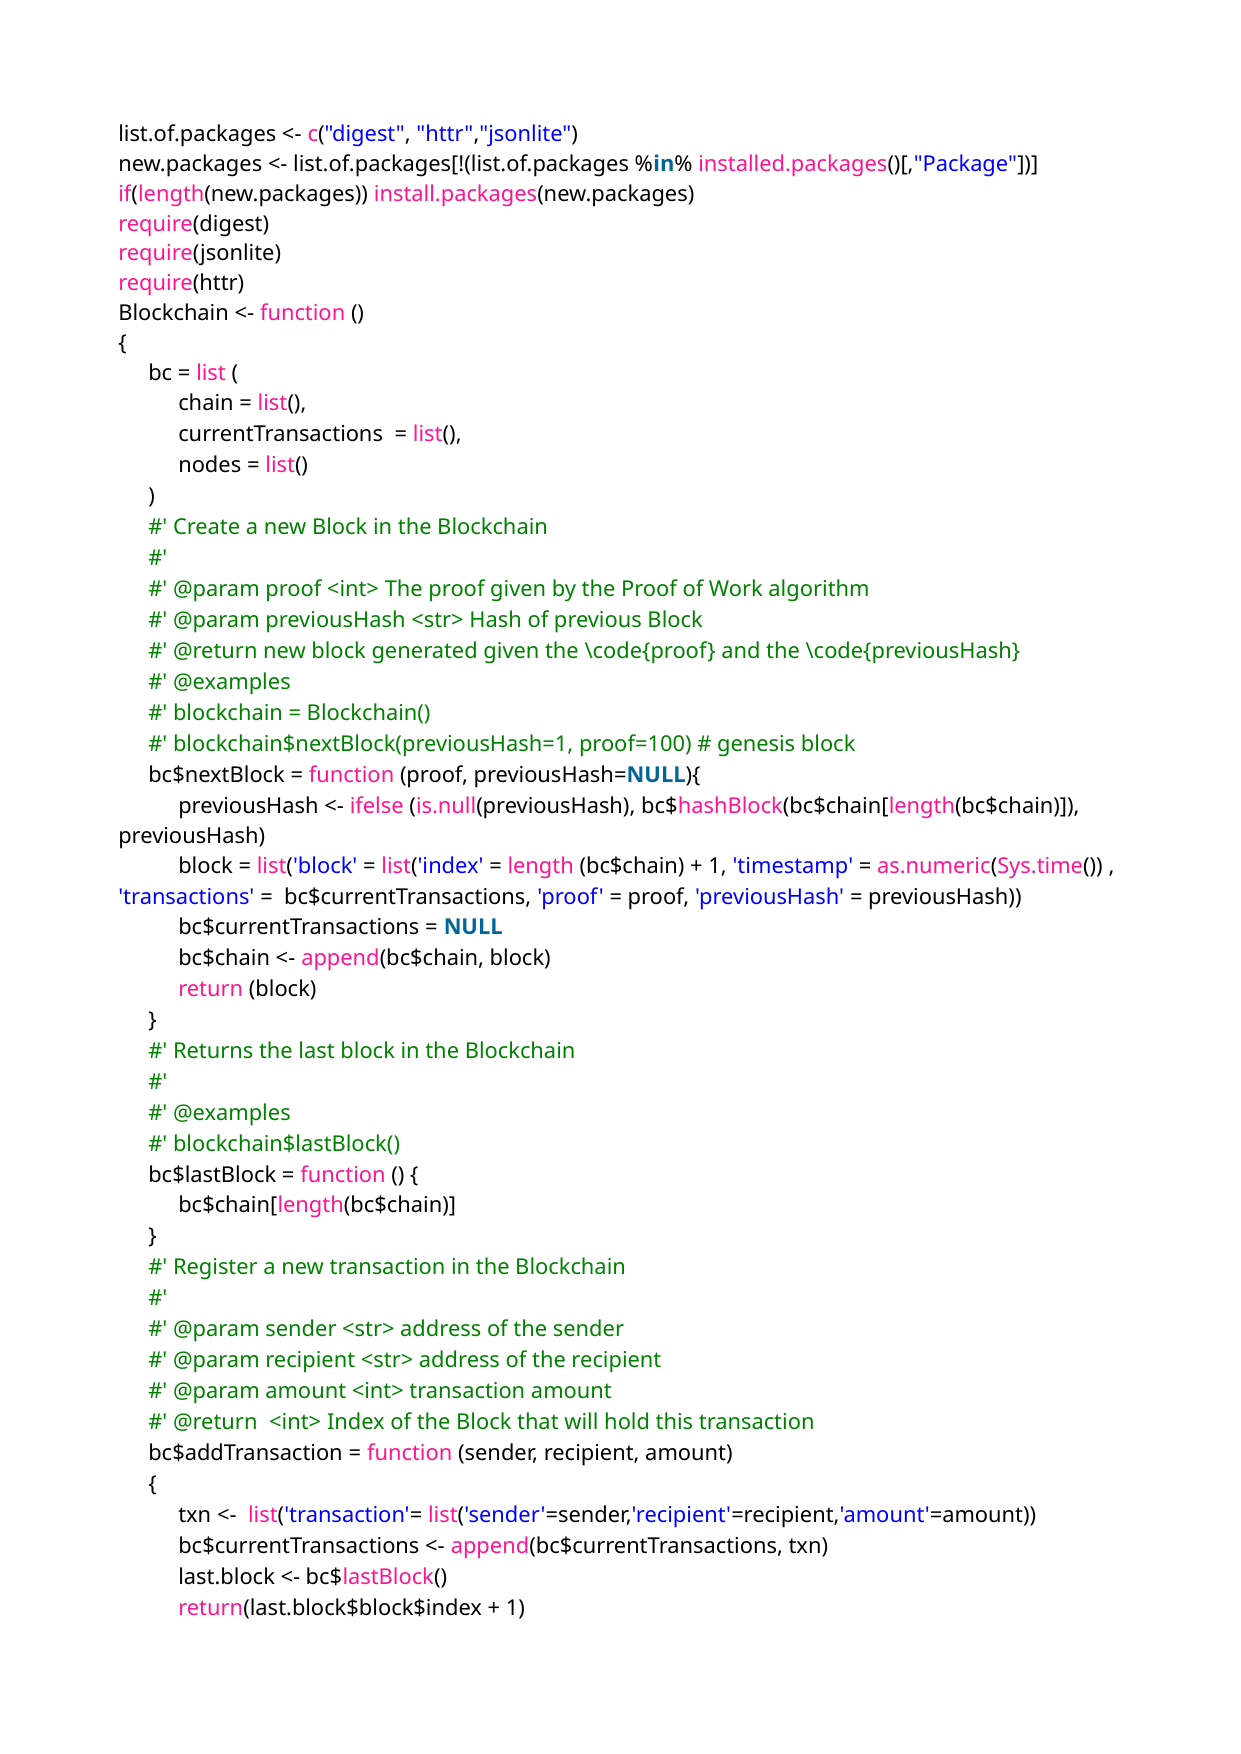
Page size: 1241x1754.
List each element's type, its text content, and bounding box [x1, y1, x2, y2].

text bc$currentTransactions <- append(bc$currentTransactions, txn) [118, 1530, 1122, 1561]
text #' @param proof <int> The proof given by the Proof of Work algorithm [118, 573, 1122, 604]
text return(last.block$block$index + 1) [118, 1592, 1122, 1623]
text #' [118, 1282, 1122, 1313]
text Blockchain <- function () [118, 297, 1122, 327]
text bc$nextBlock = function (proof, previousHash=NULL){ [118, 759, 1122, 789]
text #' blockchain$nextBlock(previousHash=1, proof=100) # genesis block [118, 728, 1122, 759]
text block = list('block' = list('index' = length (bc$chain) + 1, 'timestamp' = as.numeric(Sys.time()) , 'transactions' = bc$currentTransactions, 'proof' = proof, 'previousHash' = previousHash)) [118, 850, 1122, 911]
text #' Register a new transaction in the Blockchain [118, 1251, 1122, 1282]
text #' @examples [118, 666, 1122, 697]
text { [118, 327, 1122, 356]
text #' Returns the last block in the Blockchain [118, 1035, 1122, 1066]
text { [118, 1468, 1122, 1499]
text #' @examples [118, 1097, 1122, 1128]
text require(jsonlite) [118, 237, 1122, 267]
text bc$chain <- append(bc$chain, block) [118, 942, 1122, 973]
text bc = list ( [118, 356, 1122, 387]
text } [118, 1004, 1122, 1035]
text #' blockchain = Blockchain() [118, 697, 1122, 728]
text bc$currentTransactions = NULL [118, 911, 1122, 942]
text #' @return new block generated given the \code{proof} and the \code{previousHash} [118, 635, 1122, 666]
text return (block) [118, 973, 1122, 1004]
text #' @param amount <int> transaction amount [118, 1375, 1122, 1406]
text bc$lastBlock = function () { [118, 1158, 1122, 1189]
text ) [118, 480, 1122, 511]
text chain = list(), [118, 387, 1122, 418]
text if(length(new.packages)) install.packages(new.packages) [118, 178, 1122, 207]
text #' Create a new Block in the Blockchain [118, 511, 1122, 542]
text txn <- list('transaction'= list('sender'=sender,'recipient'=recipient,'amount'=amount)) [118, 1499, 1122, 1530]
text currentTransactions = list(), [118, 418, 1122, 449]
text last.block <- bc$lastBlock() [118, 1561, 1122, 1592]
text #' @param previousHash <str> Hash of previous Block [118, 604, 1122, 635]
text #' blockchain$lastBlock() [118, 1128, 1122, 1158]
text nodes = list() [118, 449, 1122, 480]
text require(httr) [118, 267, 1122, 297]
text bc$chain[length(bc$chain)] [118, 1189, 1122, 1220]
text } [118, 1220, 1122, 1251]
text #' @param sender <str> address of the sender [118, 1313, 1122, 1344]
text require(digest) [118, 207, 1122, 237]
text previousHash <- ifelse (is.null(previousHash), bc$hashBlock(bc$chain[length(bc$chain)]), previousHash) [118, 789, 1122, 850]
text #' [118, 542, 1122, 573]
text list.of.packages <- c("digest", "httr","jsonlite") [118, 118, 1122, 148]
text new.packages <- list.of.packages[!(list.of.packages %in% installed.packages()[,"Package"])] [118, 148, 1122, 178]
text bc$addTransaction = function (sender, recipient, amount) [118, 1437, 1122, 1468]
text #' @param recipient <str> address of the recipient [118, 1344, 1122, 1375]
text #' @return <int> Index of the Block that will hold this transaction [118, 1406, 1122, 1437]
text #' [118, 1066, 1122, 1097]
